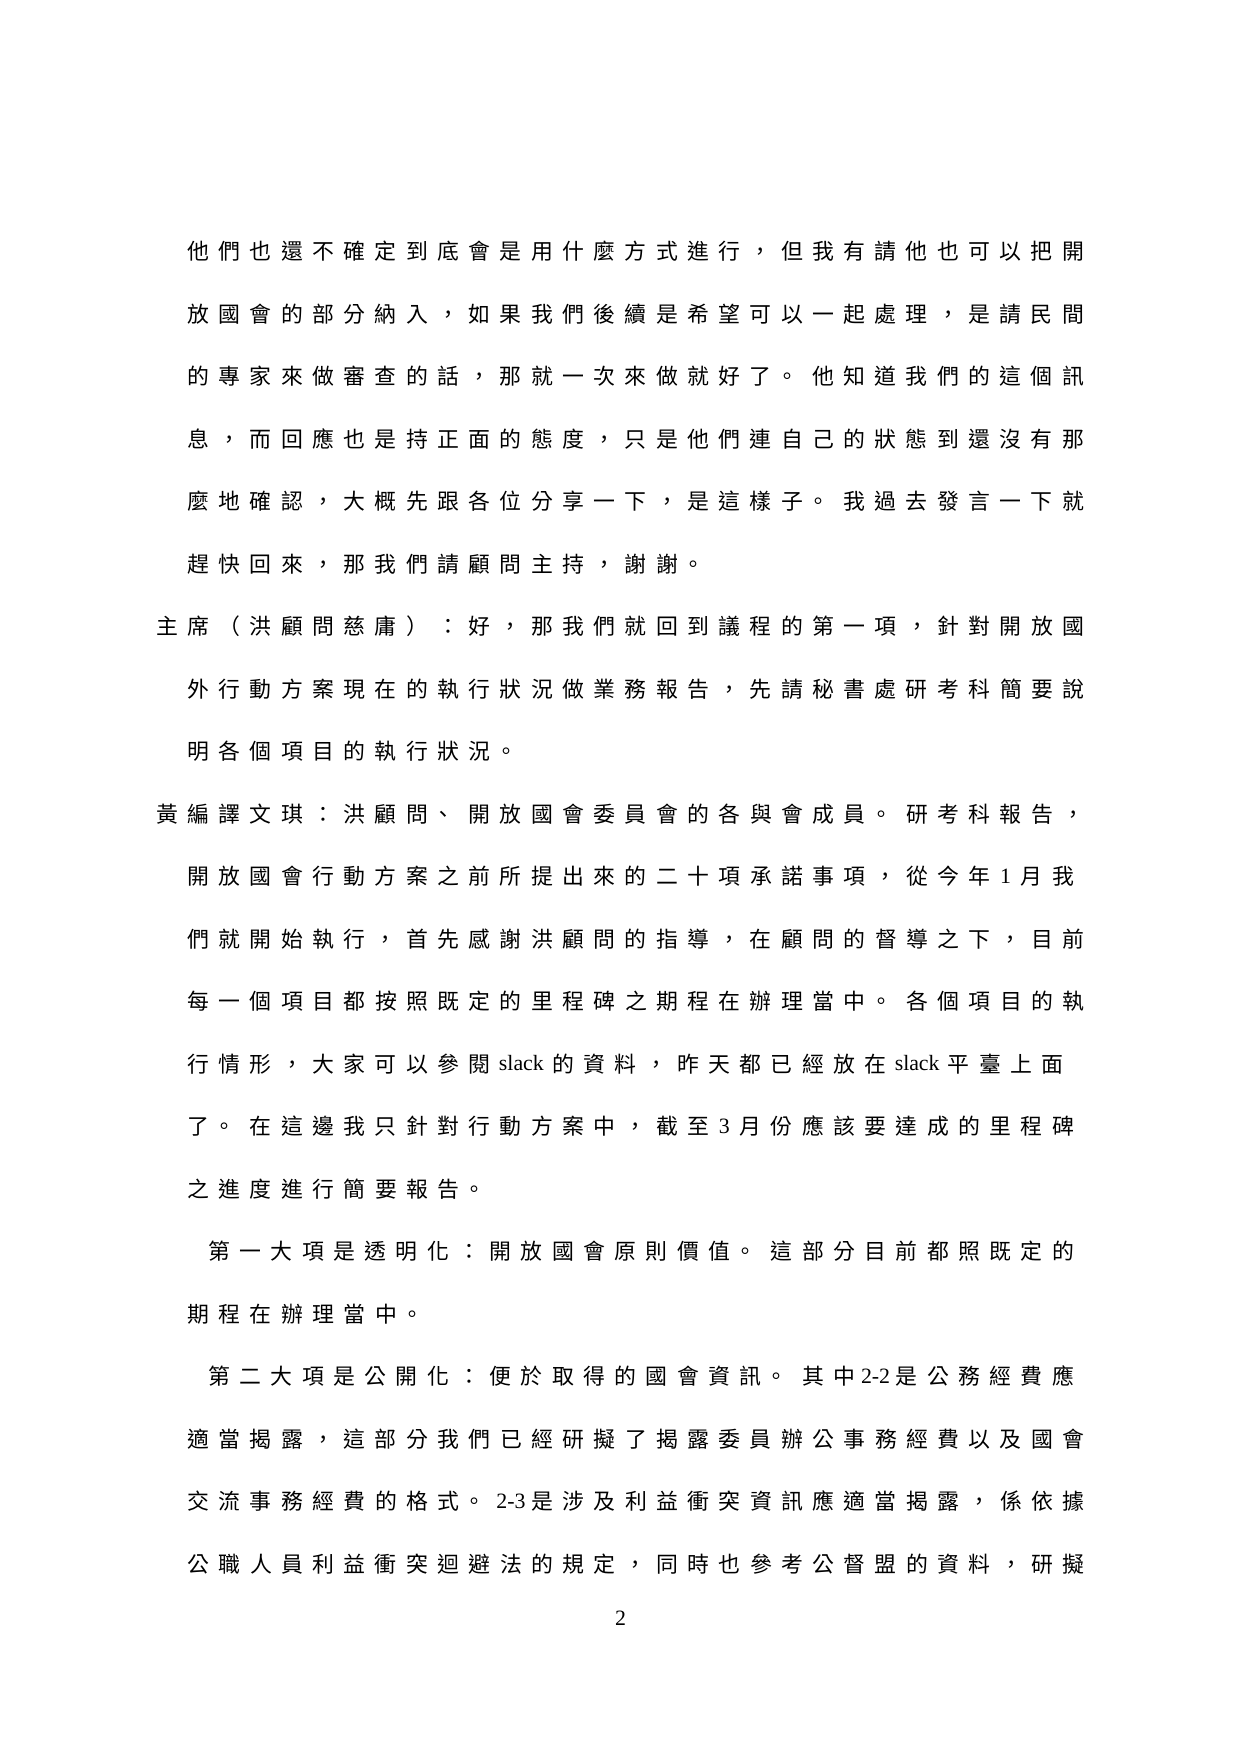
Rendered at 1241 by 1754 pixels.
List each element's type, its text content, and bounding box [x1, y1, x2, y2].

text 黃編譯文琪：洪顧問、開放國會委員會的各與會成員。研考科報告，開放國會行動方案之前所提出來的二十項承諾事項，從今年1月我們就開始執行，首先感謝洪顧問的指導，在顧問的督導之下，目前每一個項目都按照既定的里程碑之期程在辦理當中。各個項目的執行情形，大家可以參閱slack的資料，昨天都已經放在slack平臺上面了。在這邊我只針對行動方案中，截至3月份應該要達成的里程碑之進度進行簡要報告。 [151, 781, 1089, 1219]
text 他們也還不確定到底會是用什麼方式進行，但我有請他也可以把開放國會的部分納入，如果我們後續是希望可以一起處理，是請民間的專家來做審查的話，那就一次來做就好了。他知道我們的這個訊息，而回應也是持正面的態度，只是他們連自己的狀態到還沒有那麼地確認，大概先跟各位分享一下，是這樣子。我過去發言一下就趕快回來，那我們請顧問主持，謝謝。 [173, 219, 1089, 594]
text 第一大項是透明化：開放國會原則價值。這部分目前都照既定的期程在辦理當中。 [173, 1219, 1089, 1344]
text 第二大項是公開化：便於取得的國會資訊。其中2-2是公務經費應適當揭露，這部分我們已經研擬了揭露委員辦公事務經費以及國會交流事務經費的格式。2-3是涉及利益衝突資訊應適當揭露，係依據公職人員利益衝突迴避法的規定，同時也參考公督盟的資料，研擬 [173, 1344, 1089, 1594]
text 主席（洪顧問慈庸）：好，那我們就回到議程的第一項，針對開放國外行動方案現在的執行狀況做業務報告，先請秘書處研考科簡要說明各個項目的執行狀況。 [151, 594, 1089, 781]
